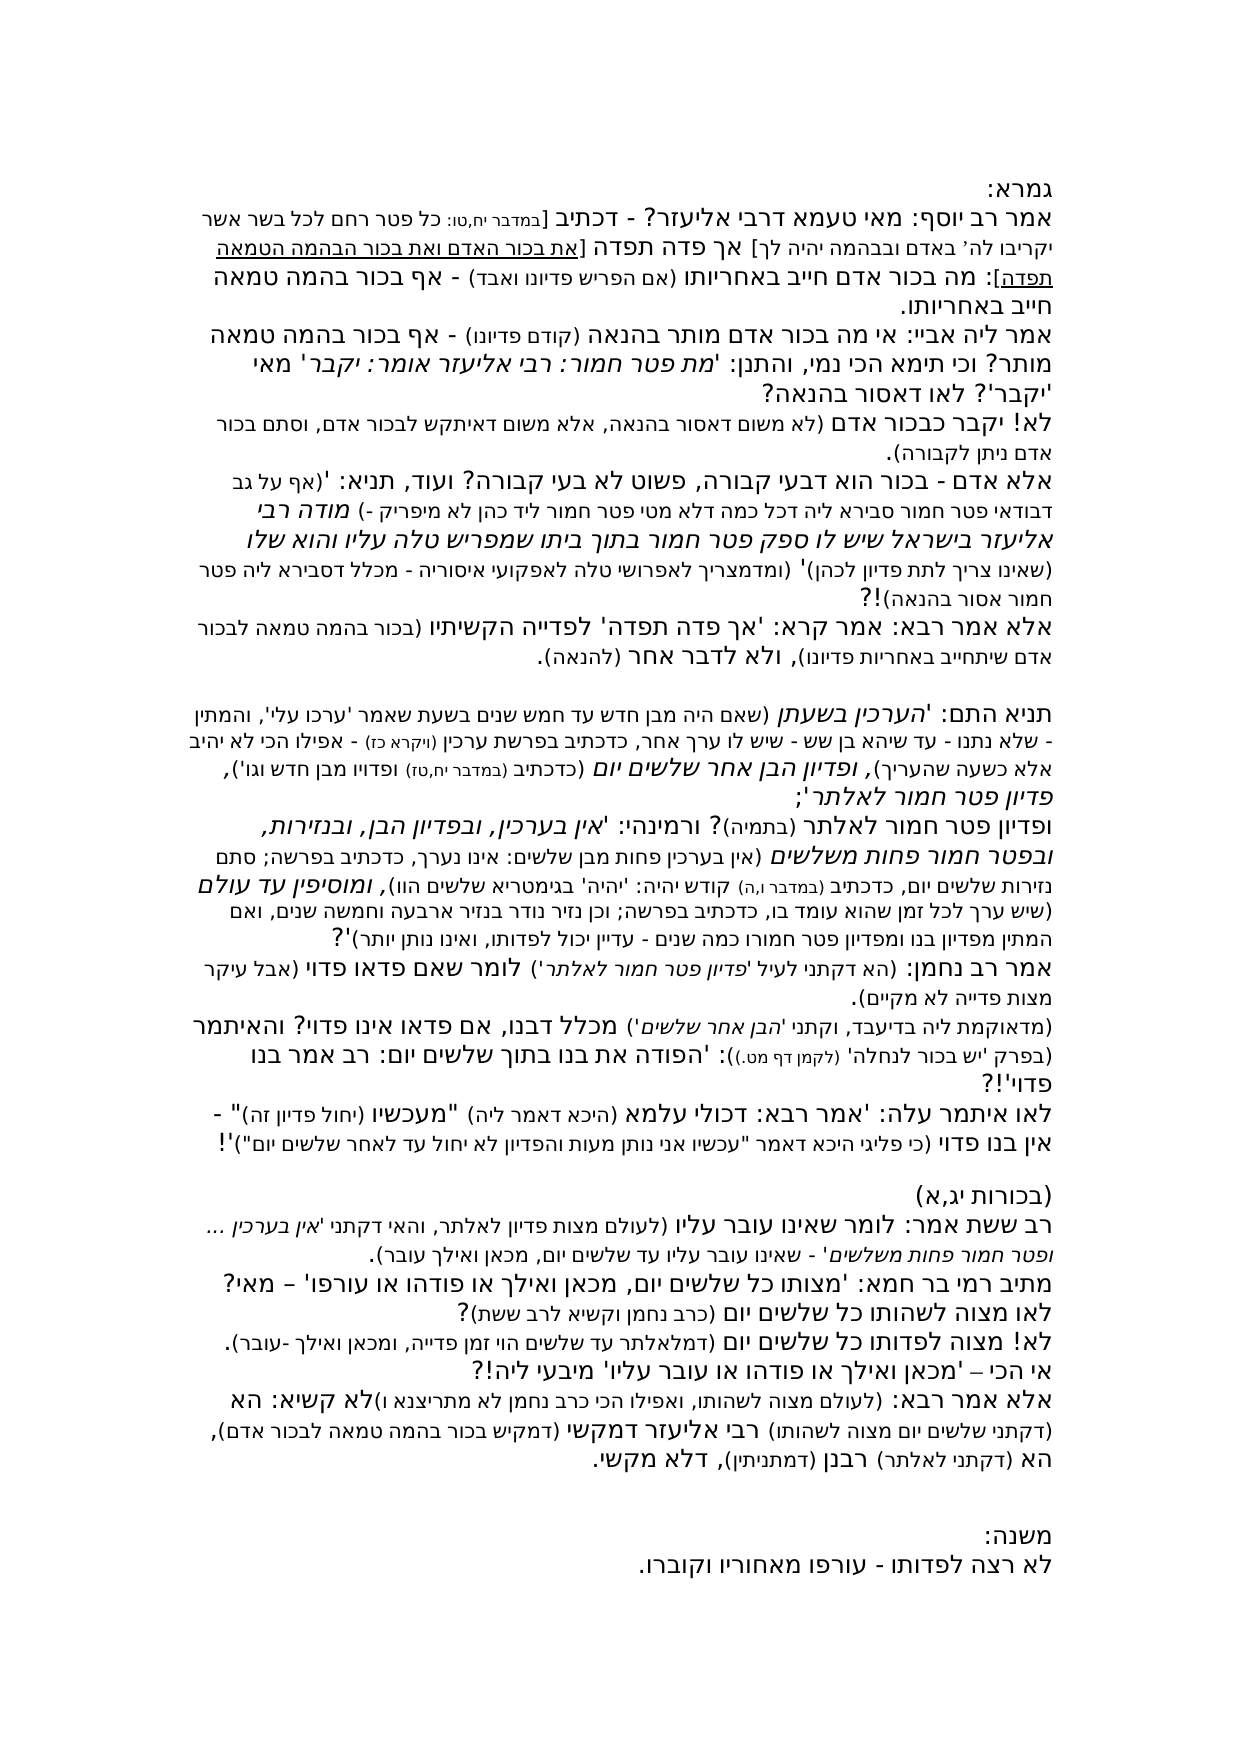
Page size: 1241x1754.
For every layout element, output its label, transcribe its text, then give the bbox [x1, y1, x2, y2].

text לא! מצוה לפדותו כל שלשים יום (דמלאלתר עד שלשים הוי זמן פדייה, ומכאן ואילך -עובר). [187, 1327, 1053, 1356]
text אמר רב יוסף: מאי טעמא דרבי אליעזר? - דכתיב [במדבר יח,טו: כל פטר רחם לכל בשר אשר יקריבו לה’ באדם ובבהמה יהיה לך] אך פדה תפדה [את בכור האדם ואת בכור הבהמה הטמאה תפדה]: מה בכור אדם חייב באחריותו (אם הפריש פדיונו ואבד) - אף בכור בהמה טמאה חייב באחריותו. [187, 203, 1053, 320]
text תניא התם: 'הערכין בשעתן (שאם היה מבן חדש עד חמש שנים בשעת שאמר 'ערכו עלי', והמתין - שלא נתנו - עד שיהא בן שש - שיש לו ערך אחר, כדכתיב בפרשת ערכין (ויקרא כז) - אפילו הכי לא יהיב אלא כשעה שהעריך), ופדיון הבן אחר שלשים יום (כדכתיב (במדבר יח,טז) ופדויו מבן חדש וגו'), פדיון פטר חמור לאלתר'; [187, 699, 1053, 812]
text אלא אמר רבא: אמר קרא: 'אך פדה תפדה' לפדייה הקשיתיו (בכור בהמה טמאה לבכור אדם שיתחייב באחריות פדיונו), ולא לדבר אחר (להנאה). [187, 612, 1053, 671]
text מתיב רמי בר חמא: 'מצותו כל שלשים יום, מכאן ואילך או פודהו או עורפו' – מאי? לאו מצוה לשהותו כל שלשים יום (כרב נחמן וקשיא לרב ששת)? [187, 1269, 1053, 1327]
text אלא אדם - בכור הוא דבעי קבורה, פשוט לא בעי קבורה? ועוד, תניא: '(אף על גב דבודאי פטר חמור סבירא ליה דכל כמה דלא מטי פטר חמור ליד כהן לא מיפריק -) מודה רבי אליעזר בישראל שיש לו ספק פטר חמור בתוך ביתו שמפריש טלה עליו והוא שלו (שאינו צריך לתת פדיון לכהן)' (ומדמצריך לאפרושי טלה לאפקועי איסוריה - מכלל דסבירא ליה פטר חמור אסור בהנאה)!? [187, 466, 1053, 612]
text אמר רב נחמן: (הא דקתני לעיל 'פדיון פטר חמור לאלתר') לומר שאם פדאו פדוי (אבל עיקר מצות פדייה לא מקיים). [187, 953, 1053, 1011]
text אמר ליה אביי: אי מה בכור אדם מותר בהנאה (קודם פדיונו) - אף בכור בהמה טמאה מותר? וכי תימא הכי נמי, והתנן: 'מת פטר חמור: רבי אליעזר אומר: יקבר' מאי 'יקבר'? לאו דאסור בהנאה? [187, 320, 1053, 408]
text אי הכי – 'מכאן ואילך או פודהו או עובר עליו' מיבעי ליה!? [187, 1356, 1053, 1386]
text ופדיון פטר חמור לאלתר (בתמיה)? ורמינהי: 'אין בערכין, ובפדיון הבן, ובנזירות, ובפטר חמור פחות משלשים (אין בערכין פחות מבן שלשים: אינו נערך, כדכתיב בפרשה; סתם נזירות שלשים יום, כדכתיב (במדבר ו,ה) קודש יהיה: 'יהיה' בגימטריא שלשים הוו), ומוסיפין עד עולם (שיש ערך לכל זמן שהוא עומד בו, כדכתיב בפרשה; וכן נזיר נודר בנזיר ארבעה וחמשה שנים, ואם המתין מפדיון בנו ומפדיון פטר חמורו כמה שנים - עדיין יכול לפדותו, ואינו נותן יותר)'? [187, 812, 1053, 953]
text רב ששת אמר: לומר שאינו עובר עליו (לעולם מצות פדיון לאלתר, והאי דקתני 'אין בערכין ... ופטר חמור פחות משלשים' - שאינו עובר עליו עד שלשים יום, מכאן ואילך עובר). [187, 1210, 1053, 1269]
text גמרא: [187, 174, 1053, 203]
text לא רצה לפדותו - עורפו מאחוריו וקוברו. [187, 1551, 1053, 1580]
text לא! יקבר כבכור אדם (לא משום דאסור בהנאה, אלא משום דאיתקש לבכור אדם, וסתם בכור אדם ניתן לקבורה). [187, 408, 1053, 466]
text אלא אמר רבא: (לעולם מצוה לשהותו, ואפילו הכי כרב נחמן לא מתריצנא ו)לא קשיא: הא (דקתני שלשים יום מצוה לשהותו) רבי אליעזר דמקשי (דמקיש בכור בהמה טמאה לבכור אדם), הא (דקתני לאלתר) רבנן (דמתניתין), דלא מקשי. [187, 1386, 1053, 1473]
text (מדאוקמת ליה בדיעבד, וקתני 'הבן אחר שלשים') מכלל דבנו, אם פדאו אינו פדוי? והאיתמר (בפרק 'יש בכור לנחלה' (לקמן דף מט.)): 'הפודה את בנו בתוך שלשים יום: רב אמר בנו פדוי'!? [187, 1011, 1053, 1099]
text משנה: [187, 1521, 1053, 1551]
text לאו איתמר עלה: 'אמר רבא: דכולי עלמא (היכא דאמר ליה) "מעכשיו (יחול פדיון זה)" - אין בנו פדוי (כי פליגי היכא דאמר "עכשיו אני נותן מעות והפדיון לא יחול עד לאחר שלשים יום")'! [187, 1099, 1053, 1157]
text (בכורות יג,א) [187, 1181, 1053, 1210]
